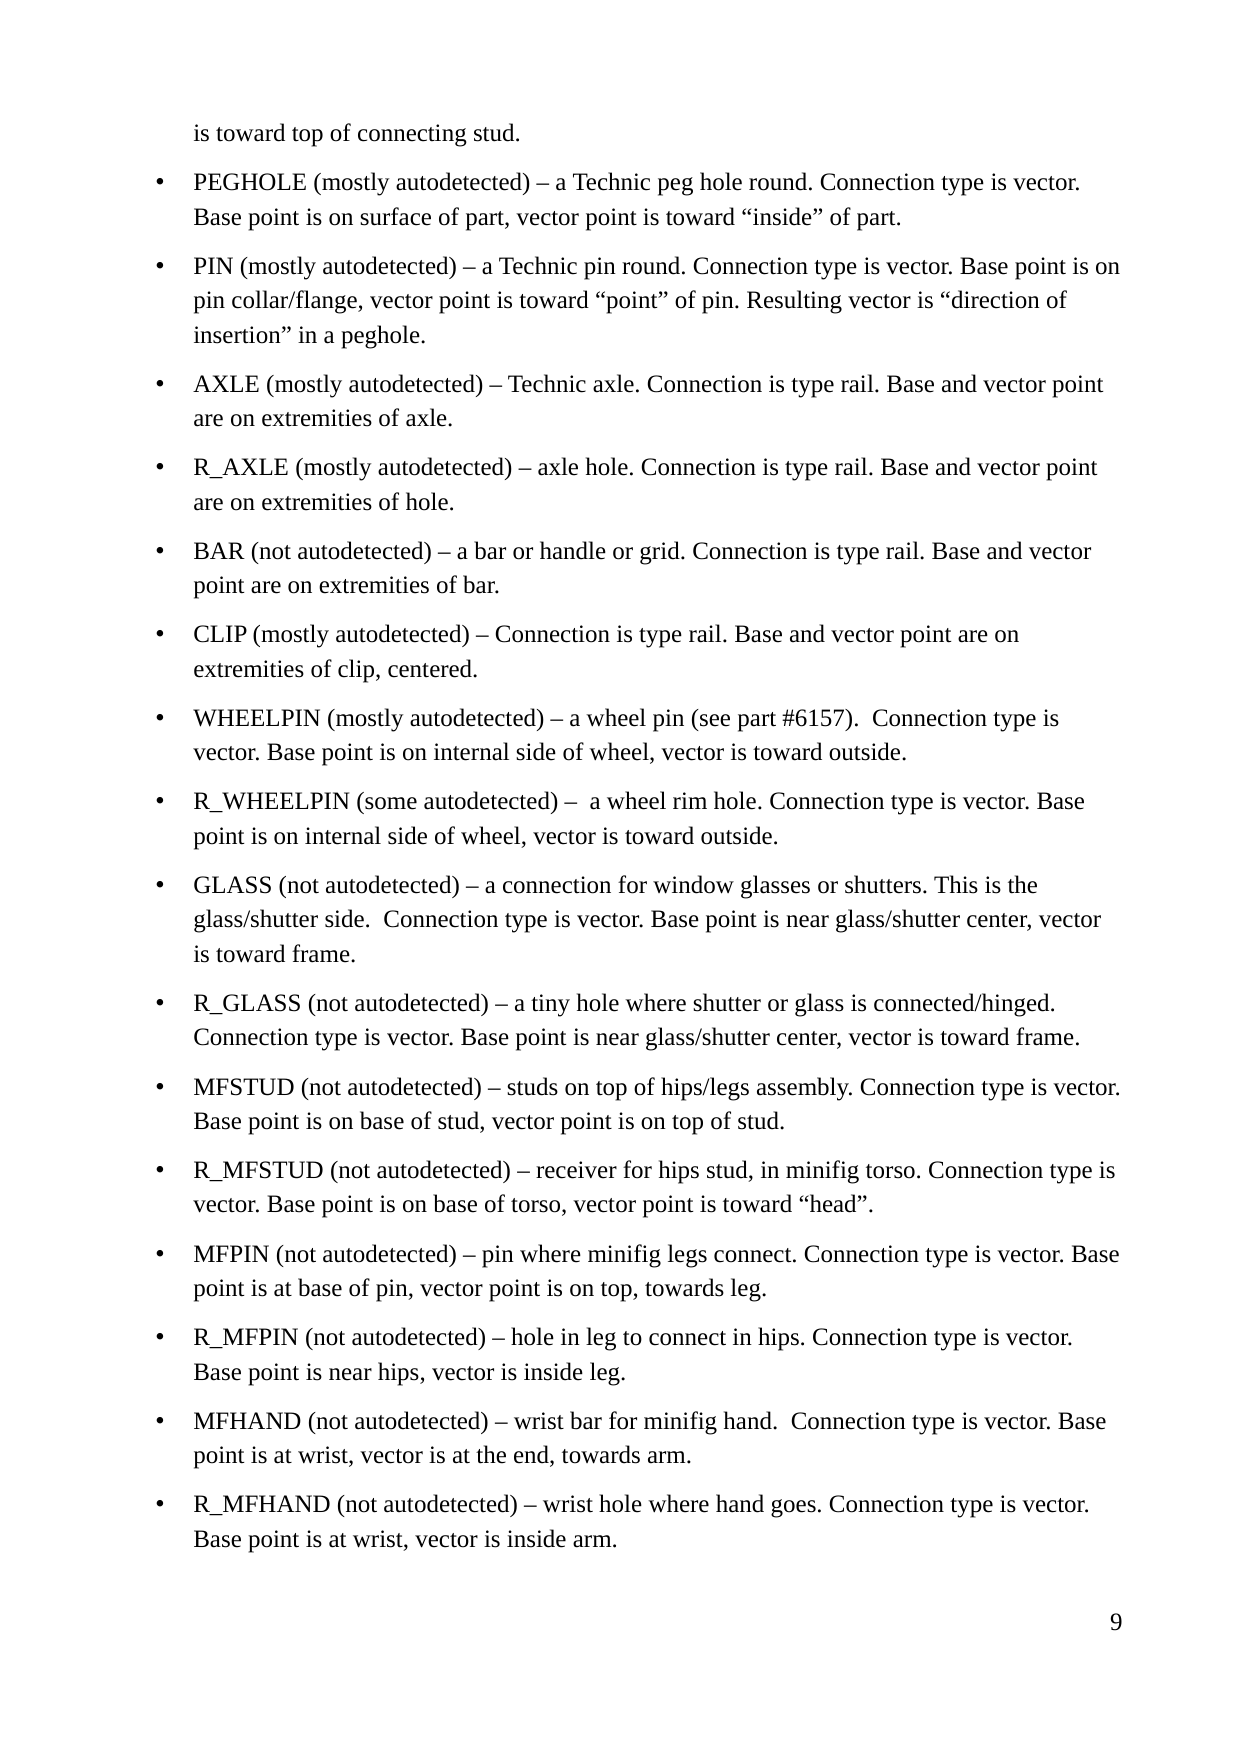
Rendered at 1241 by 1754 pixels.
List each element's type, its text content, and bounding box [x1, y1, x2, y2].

list R_MFSTUD (not autodetected) – receiver for hips stud, in minifig torso. Connection type is vector. Base point is on base of torso, vector point is toward “head”. [156, 1155, 1122, 1218]
list GLASS (not autodetected) – a connection for window glasses or shutters. This is the glass/shutter side. Connection type is vector. Base point is near glass/shutter center, vector is toward frame. [156, 870, 1122, 968]
list WHEELPIN (mostly autodetected) – a wheel pin (see part #6157). Connection type is vector. Base point is on internal side of wheel, vector is toward outside. [156, 703, 1122, 766]
list MFPIN (not autodetected) – pin where minifig legs connect. Connection type is vector. Base point is at base of pin, vector point is on top, towards leg. [156, 1239, 1122, 1302]
list CLIP (mostly autodetected) – Connection is type rail. Base and vector point are on extremities of clip, centered. [156, 619, 1122, 683]
list MFHAND (not autodetected) – wrist bar for minifig hand. Connection type is vector. Base point is at wrist, vector is at the end, towards arm. [156, 1406, 1122, 1469]
list PIN (mostly autodetected) – a Technic pin round. Connection type is vector. Base point is on pin collar/flange, vector point is toward “point” of pin. Resulting vector is “direction of insertion” in a peghole. [156, 251, 1122, 348]
list R_GLASS (not autodetected) – a tiny hole where shutter or glass is connected/hinged. Connection type is vector. Base point is near glass/shutter center, vector is toward frame. [156, 988, 1122, 1051]
list PEGHOLE (mostly autodetected) – a Technic peg hole round. Connection type is vector. Base point is on surface of part, vector point is toward “inside” of part. [156, 167, 1122, 230]
list is toward top of connecting stud. [156, 118, 1122, 147]
list R_MFPIN (not autodetected) – hole in leg to connect in hips. Connection type is vector. Base point is near hips, vector is inside leg. [156, 1322, 1122, 1385]
list R_WHEELPIN (some autodetected) – a wheel rim hole. Connection type is vector. Base point is on internal side of wheel, vector is toward outside. [156, 786, 1122, 850]
list BAR (not autodetected) – a bar or handle or grid. Connection is type rail. Base and vector point are on extremities of bar. [156, 536, 1122, 599]
list MFSTUD (not autodetected) – studs on top of hips/legs assembly. Connection type is vector. Base point is on base of stud, vector point is on top of stud. [156, 1072, 1122, 1135]
list AXLE (mostly autodetected) – Technic axle. Connection is type rail. Base and vector point are on extremities of axle. [156, 369, 1122, 432]
list R_AXLE (mostly autodetected) – axle hole. Connection is type rail. Base and vector point are on extremities of hole. [156, 452, 1122, 516]
list R_MFHAND (not autodetected) – wrist hole where hand goes. Connection type is vector. Base point is at wrist, vector is inside arm. [156, 1489, 1122, 1552]
